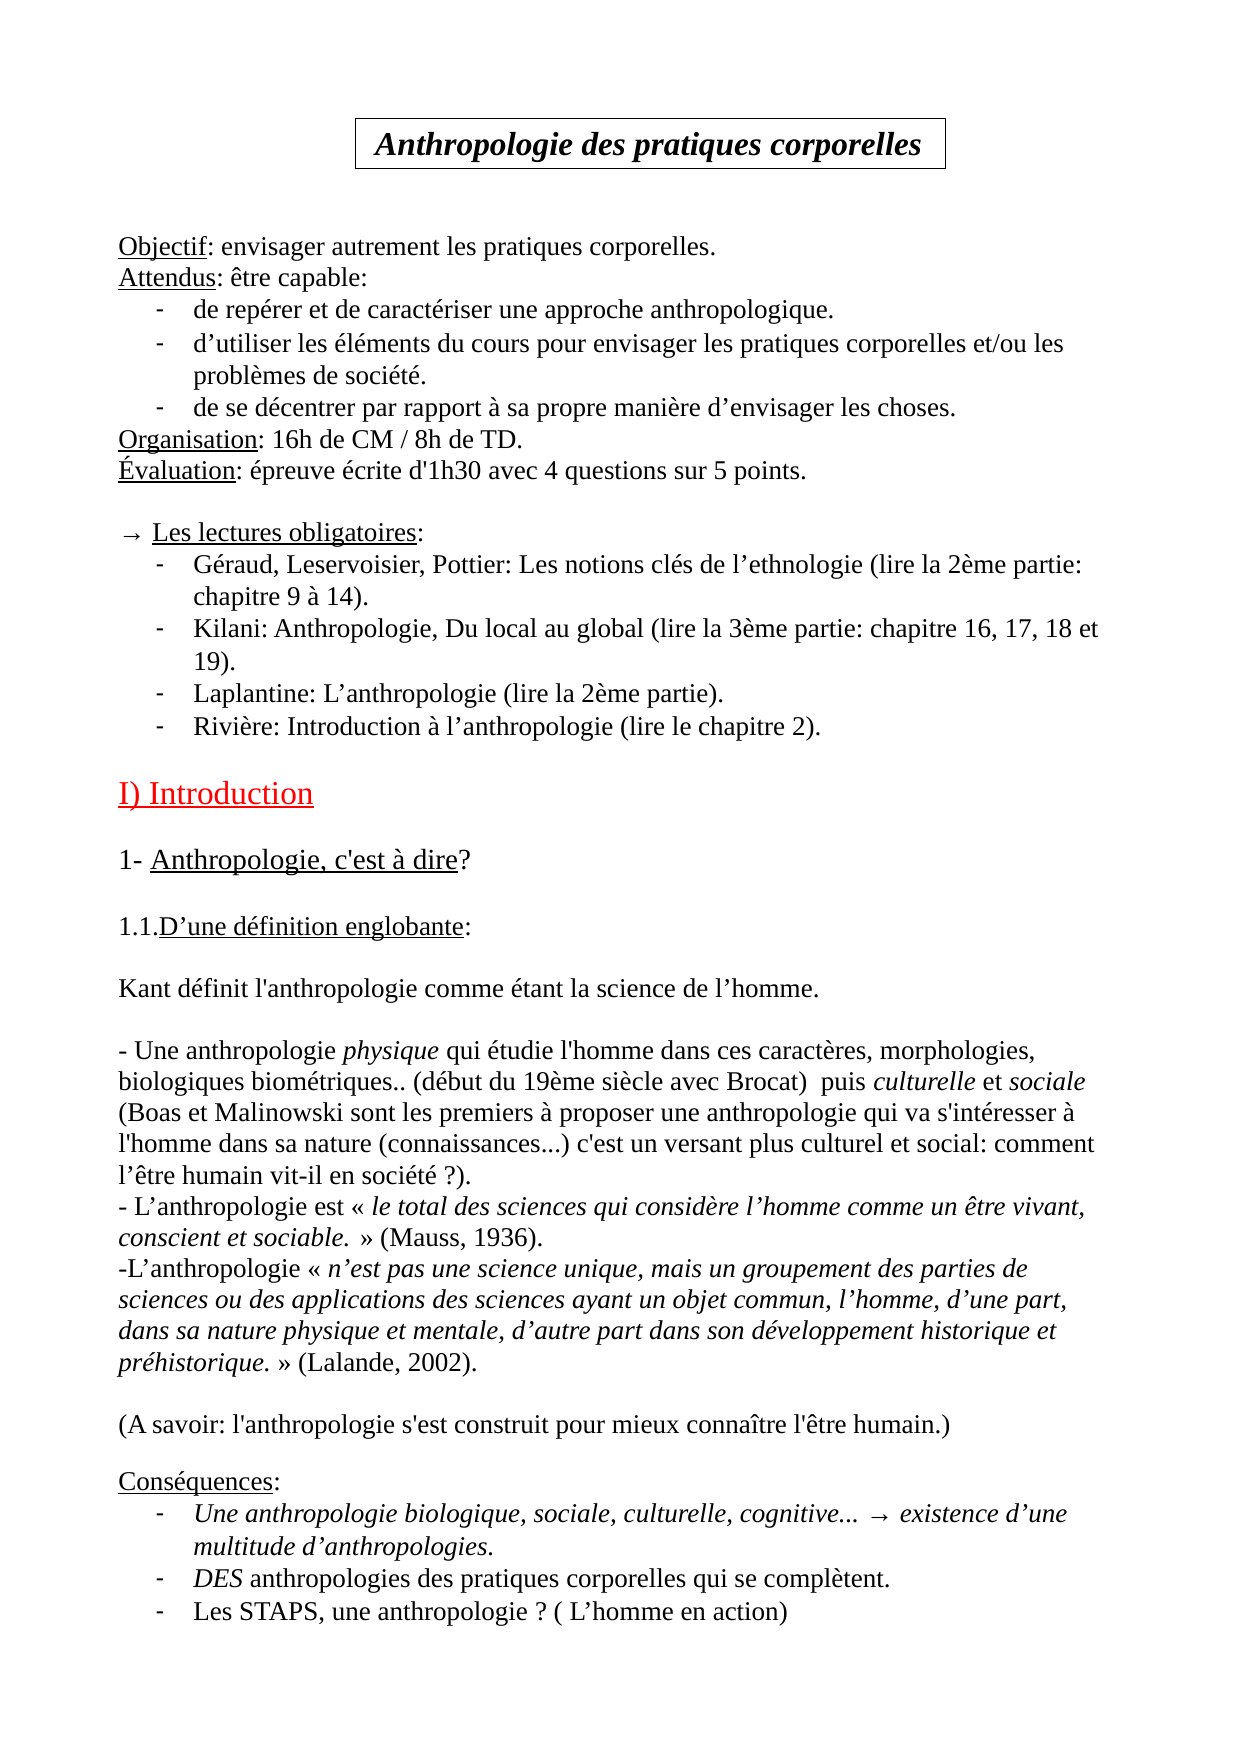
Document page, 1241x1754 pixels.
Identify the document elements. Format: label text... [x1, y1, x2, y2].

text - Une anthropologie physique qui étudie l'homme dans ces caractères, morphologies, biologiques biométriques.. (début du 19ème siècle avec Brocat) puis culturelle et sociale (Boas et Malinowski sont les premiers à proposer une anthropologie qui va s'intéresser à l'homme dans sa nature (connaissances...) c'est un versant plus culturel et social: comment l’être humain vit-il en société ?). [118, 1034, 1122, 1190]
text Organisation: 16h de CM / 8h de TD. [118, 423, 1122, 454]
list Kilani: Anthropologie, Du local au global (lire la 3ème partie: chapitre 16, 17, 18 et 19). [156, 612, 1122, 676]
text -L’anthropologie « n’est pas une science unique, mais un groupement des parties de sciences ou des applications des sciences ayant un objet commun, l’homme, d’une part, dans sa nature physique et mentale, d’autre part dans son développement historique et préhistorique. » (Lalande, 2002). [118, 1252, 1122, 1377]
list Les STAPS, une anthropologie ? ( L’homme en action) [156, 1594, 1122, 1627]
text I) Introduction [118, 773, 1122, 811]
text Attendus: être capable: [118, 262, 1122, 293]
table_header Anthropologie des pratiques corporelles [356, 119, 945, 168]
list Géraud, Leservoisier, Pottier: Les notions clés de l’ethnologie (lire la 2ème partie: chapitre 9 à 14). [156, 547, 1122, 612]
text Évaluation: épreuve écrite d'1h30 avec 4 questions sur 5 points. [118, 454, 1122, 485]
text Conséquences: [118, 1465, 1122, 1497]
text → Les lectures obligatoires: [118, 516, 1122, 547]
list Rivière: Introduction à l’anthropologie (lire le chapitre 2). [156, 709, 1122, 742]
text Kant définit l'anthropologie comme étant la science de l’homme. [118, 972, 1122, 1003]
text (A savoir: l'anthropologie s'est construit pour mieux connaître l'être humain.) [118, 1408, 1122, 1439]
list de repérer et de caractériser une approche anthropologique. [156, 293, 1122, 326]
text Objectif: envisager autrement les pratiques corporelles. [118, 230, 1122, 262]
list d’utiliser les éléments du cours pour envisager les pratiques corporelles et/ou les problèmes de société. [156, 326, 1122, 390]
list de se décentrer par rapport à sa propre manière d’envisager les choses. [156, 390, 1122, 423]
text 1- Anthropologie, c'est à dire? [118, 842, 1122, 876]
text - L’anthropologie est « le total des sciences qui considère l’homme comme un être vivant, conscient et sociable. » (Mauss, 1936). [118, 1190, 1122, 1252]
text 1.1.D’une définition englobante: [118, 909, 1122, 941]
list Une anthropologie biologique, sociale, culturelle, cognitive... → existence d’une multitude d’anthropologies. [156, 1497, 1122, 1561]
list Laplantine: L’anthropologie (lire la 2ème partie). [156, 676, 1122, 709]
list DES anthropologies des pratiques corporelles qui se complètent. [156, 1561, 1122, 1594]
